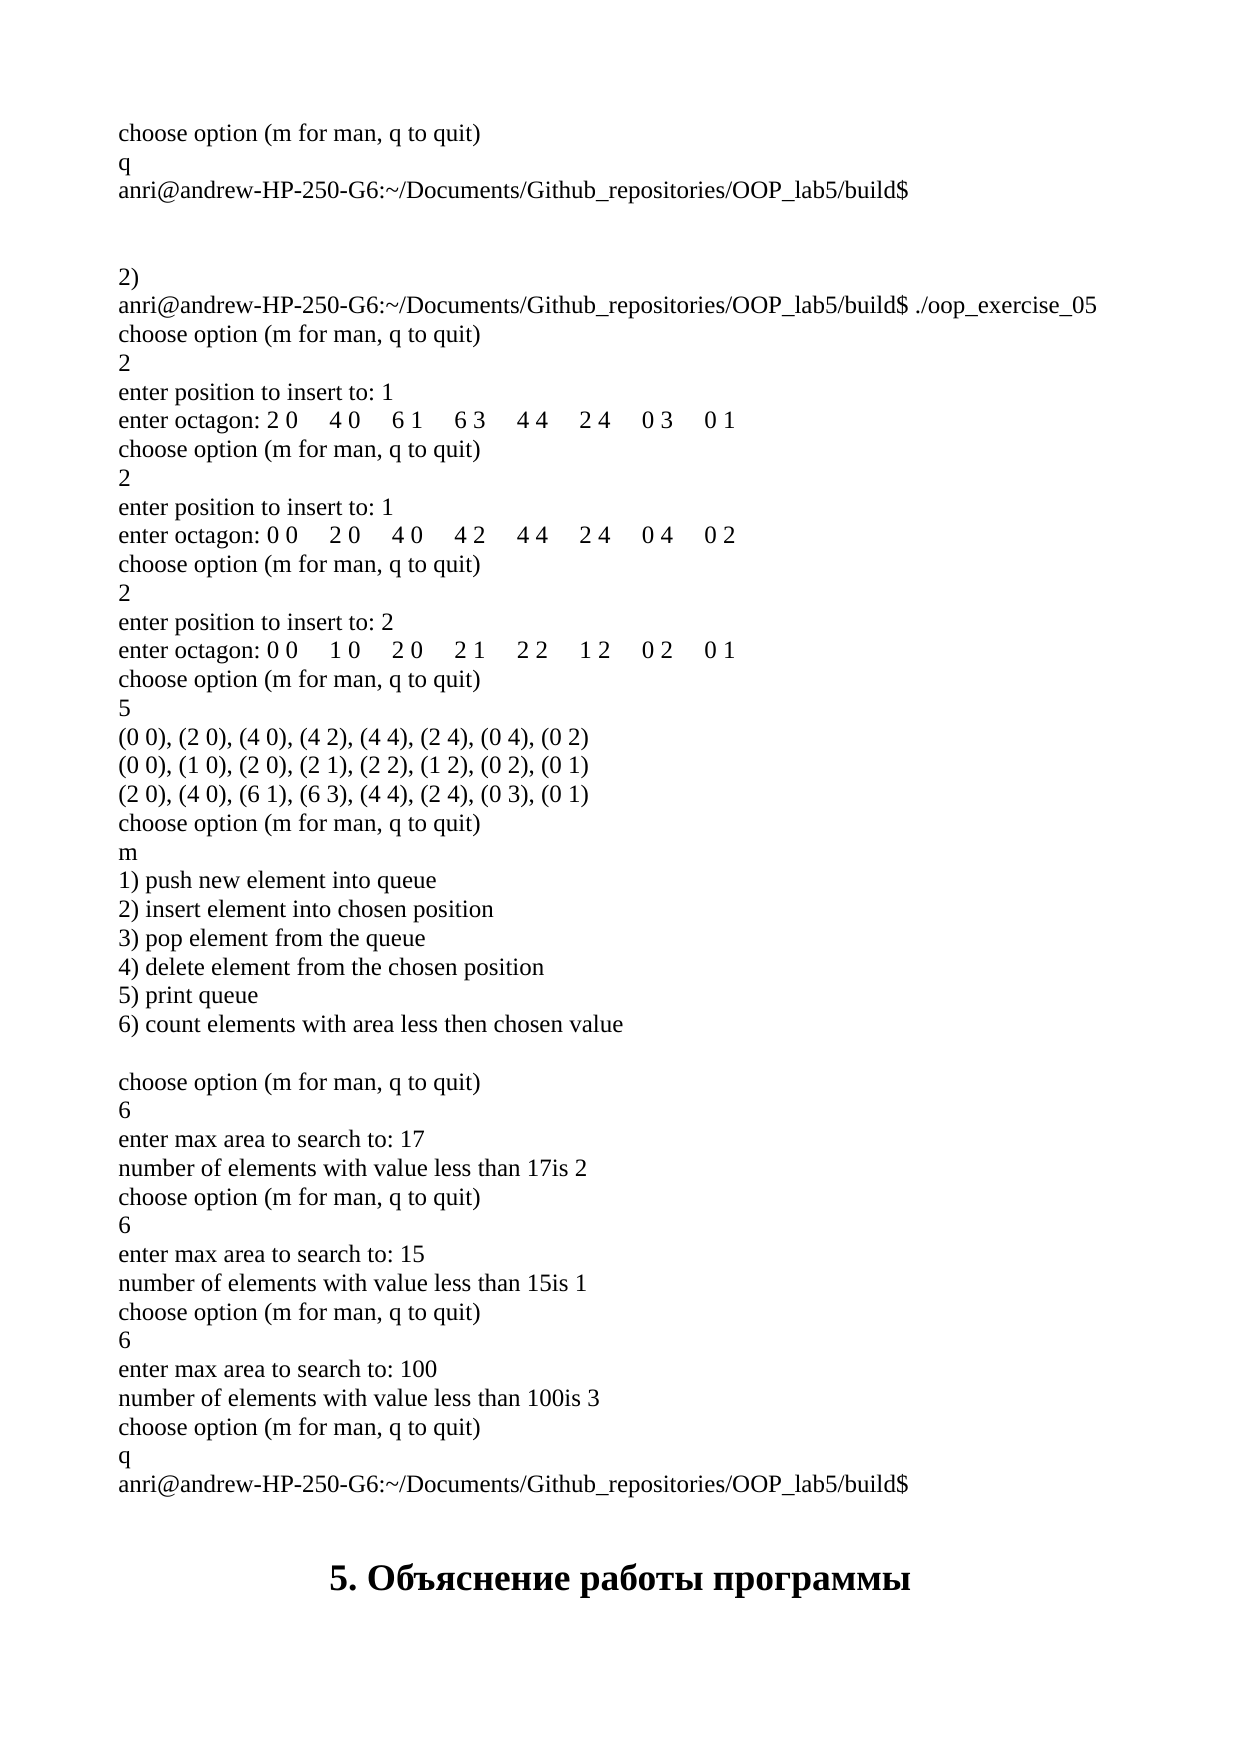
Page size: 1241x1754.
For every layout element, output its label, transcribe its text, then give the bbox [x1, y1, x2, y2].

text anri@andrew-HP-250-G6:~/Documents/Github_repositories/OOP_lab5/build$ [118, 176, 1122, 204]
text anri@andrew-HP-250-G6:~/Documents/Github_repositories/OOP_lab5/build$ [118, 1469, 1122, 1498]
text q [118, 1441, 1122, 1469]
text choose option (m for man, q to quit) [118, 808, 1122, 837]
text 6) count elements with area less then chosen value [118, 1009, 1122, 1038]
text enter max area to search to: 100 [118, 1354, 1122, 1383]
text m [118, 837, 1122, 866]
text enter octagon: 2 0 4 0 6 1 6 3 4 4 2 4 0 3 0 1 [118, 406, 1122, 434]
text (0 0), (1 0), (2 0), (2 1), (2 2), (1 2), (0 2), (0 1) [118, 751, 1122, 779]
text (2 0), (4 0), (6 1), (6 3), (4 4), (2 4), (0 3), (0 1) [118, 779, 1122, 808]
text 2 [118, 348, 1122, 377]
text choose option (m for man, q to quit) [118, 1067, 1122, 1096]
text 1) push new element into queue [118, 866, 1122, 894]
text 6 [118, 1211, 1122, 1239]
text enter octagon: 0 0 2 0 4 0 4 2 4 4 2 4 0 4 0 2 [118, 521, 1122, 549]
text choose option (m for man, q to quit) [118, 1297, 1122, 1326]
text anri@andrew-HP-250-G6:~/Documents/Github_repositories/OOP_lab5/build$ ./oop_exercise_05 [118, 291, 1122, 319]
text choose option (m for man, q to quit) [118, 1182, 1122, 1211]
text 2 [118, 578, 1122, 607]
text number of elements with value less than 100is 3 [118, 1383, 1122, 1412]
text choose option (m for man, q to quit) [118, 434, 1122, 463]
text enter position to insert to: 1 [118, 492, 1122, 521]
text (0 0), (2 0), (4 0), (4 2), (4 4), (2 4), (0 4), (0 2) [118, 722, 1122, 751]
text number of elements with value less than 17is 2 [118, 1153, 1122, 1182]
text enter octagon: 0 0 1 0 2 0 2 1 2 2 1 2 0 2 0 1 [118, 636, 1122, 664]
text 5 [118, 693, 1122, 722]
text 6 [118, 1326, 1122, 1354]
text q [118, 147, 1122, 176]
text choose option (m for man, q to quit) [118, 549, 1122, 578]
text choose option (m for man, q to quit) [118, 319, 1122, 348]
text enter max area to search to: 17 [118, 1124, 1122, 1153]
text enter position to insert to: 2 [118, 607, 1122, 636]
text enter position to insert to: 1 [118, 377, 1122, 406]
text choose option (m for man, q to quit) [118, 1412, 1122, 1441]
text 2) [118, 262, 1122, 291]
text 5) print queue [118, 981, 1122, 1009]
text enter max area to search to: 15 [118, 1239, 1122, 1268]
text 6 [118, 1096, 1122, 1124]
text 5. Объяснение работы программы [118, 1556, 1122, 1599]
text 3) pop element from the queue [118, 923, 1122, 952]
text choose option (m for man, q to quit) [118, 118, 1122, 147]
text 2) insert element into chosen position [118, 894, 1122, 923]
text choose option (m for man, q to quit) [118, 664, 1122, 693]
text 4) delete element from the chosen position [118, 952, 1122, 981]
text number of elements with value less than 15is 1 [118, 1268, 1122, 1297]
text 2 [118, 463, 1122, 492]
